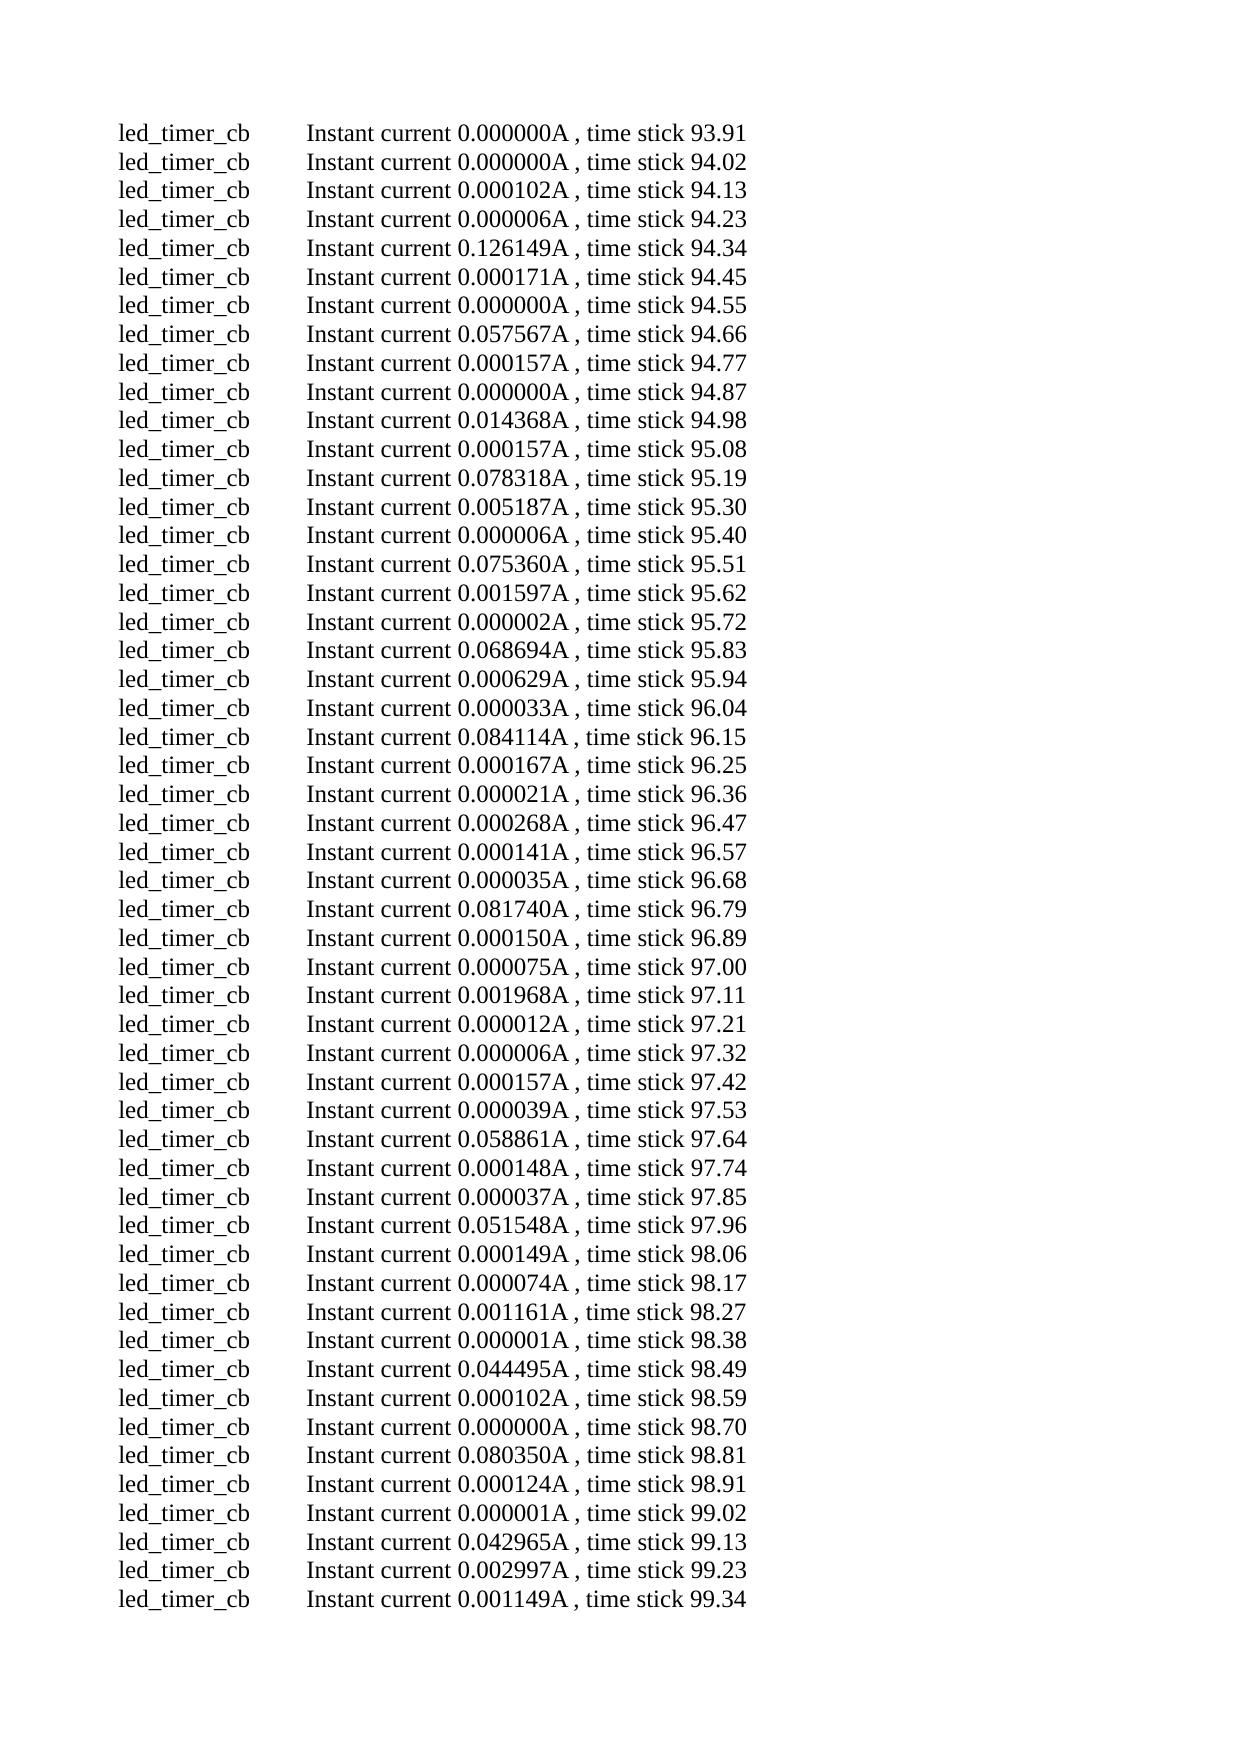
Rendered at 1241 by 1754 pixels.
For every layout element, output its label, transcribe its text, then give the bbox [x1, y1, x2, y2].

text led_timer_cb Instant current 0.000075A , time stick 97.00 [118, 952, 1122, 981]
text led_timer_cb Instant current 0.000021A , time stick 96.36 [118, 779, 1122, 808]
text led_timer_cb Instant current 0.000074A , time stick 98.17 [118, 1268, 1122, 1297]
text led_timer_cb Instant current 0.000002A , time stick 95.72 [118, 607, 1122, 636]
text led_timer_cb Instant current 0.014368A , time stick 94.98 [118, 406, 1122, 434]
text led_timer_cb Instant current 0.000037A , time stick 97.85 [118, 1182, 1122, 1211]
text led_timer_cb Instant current 0.000148A , time stick 97.74 [118, 1153, 1122, 1182]
text led_timer_cb Instant current 0.000167A , time stick 96.25 [118, 751, 1122, 779]
text led_timer_cb Instant current 0.000157A , time stick 97.42 [118, 1067, 1122, 1096]
text led_timer_cb Instant current 0.084114A , time stick 96.15 [118, 722, 1122, 751]
text led_timer_cb Instant current 0.000000A , time stick 94.02 [118, 147, 1122, 176]
text led_timer_cb Instant current 0.042965A , time stick 99.13 [118, 1527, 1122, 1556]
text led_timer_cb Instant current 0.080350A , time stick 98.81 [118, 1441, 1122, 1469]
text led_timer_cb Instant current 0.000000A , time stick 93.91 [118, 118, 1122, 147]
text led_timer_cb Instant current 0.000629A , time stick 95.94 [118, 664, 1122, 693]
text led_timer_cb Instant current 0.000102A , time stick 94.13 [118, 176, 1122, 204]
text led_timer_cb Instant current 0.000035A , time stick 96.68 [118, 866, 1122, 894]
text led_timer_cb Instant current 0.078318A , time stick 95.19 [118, 463, 1122, 492]
text led_timer_cb Instant current 0.075360A , time stick 95.51 [118, 549, 1122, 578]
text led_timer_cb Instant current 0.000124A , time stick 98.91 [118, 1469, 1122, 1498]
text led_timer_cb Instant current 0.000039A , time stick 97.53 [118, 1096, 1122, 1124]
text led_timer_cb Instant current 0.001968A , time stick 97.11 [118, 981, 1122, 1009]
text led_timer_cb Instant current 0.058861A , time stick 97.64 [118, 1124, 1122, 1153]
text led_timer_cb Instant current 0.000157A , time stick 94.77 [118, 348, 1122, 377]
text led_timer_cb Instant current 0.000102A , time stick 98.59 [118, 1383, 1122, 1412]
text led_timer_cb Instant current 0.000157A , time stick 95.08 [118, 434, 1122, 463]
text led_timer_cb Instant current 0.002997A , time stick 99.23 [118, 1556, 1122, 1584]
text led_timer_cb Instant current 0.001149A , time stick 99.34 [118, 1584, 1122, 1613]
text led_timer_cb Instant current 0.001161A , time stick 98.27 [118, 1297, 1122, 1326]
text led_timer_cb Instant current 0.000006A , time stick 95.40 [118, 521, 1122, 549]
text led_timer_cb Instant current 0.051548A , time stick 97.96 [118, 1211, 1122, 1239]
text led_timer_cb Instant current 0.057567A , time stick 94.66 [118, 319, 1122, 348]
text led_timer_cb Instant current 0.068694A , time stick 95.83 [118, 636, 1122, 664]
text led_timer_cb Instant current 0.000012A , time stick 97.21 [118, 1009, 1122, 1038]
text led_timer_cb Instant current 0.000149A , time stick 98.06 [118, 1239, 1122, 1268]
text led_timer_cb Instant current 0.000006A , time stick 97.32 [118, 1038, 1122, 1067]
text led_timer_cb Instant current 0.001597A , time stick 95.62 [118, 578, 1122, 607]
text led_timer_cb Instant current 0.000001A , time stick 99.02 [118, 1498, 1122, 1527]
text led_timer_cb Instant current 0.000171A , time stick 94.45 [118, 262, 1122, 291]
text led_timer_cb Instant current 0.044495A , time stick 98.49 [118, 1354, 1122, 1383]
text led_timer_cb Instant current 0.000000A , time stick 94.87 [118, 377, 1122, 406]
text led_timer_cb Instant current 0.000000A , time stick 94.55 [118, 291, 1122, 319]
text led_timer_cb Instant current 0.000006A , time stick 94.23 [118, 204, 1122, 233]
text led_timer_cb Instant current 0.000033A , time stick 96.04 [118, 693, 1122, 722]
text led_timer_cb Instant current 0.000150A , time stick 96.89 [118, 923, 1122, 952]
text led_timer_cb Instant current 0.000000A , time stick 98.70 [118, 1412, 1122, 1441]
text led_timer_cb Instant current 0.081740A , time stick 96.79 [118, 894, 1122, 923]
text led_timer_cb Instant current 0.005187A , time stick 95.30 [118, 492, 1122, 521]
text led_timer_cb Instant current 0.126149A , time stick 94.34 [118, 233, 1122, 262]
text led_timer_cb Instant current 0.000268A , time stick 96.47 [118, 808, 1122, 837]
text led_timer_cb Instant current 0.000141A , time stick 96.57 [118, 837, 1122, 866]
text led_timer_cb Instant current 0.000001A , time stick 98.38 [118, 1326, 1122, 1354]
